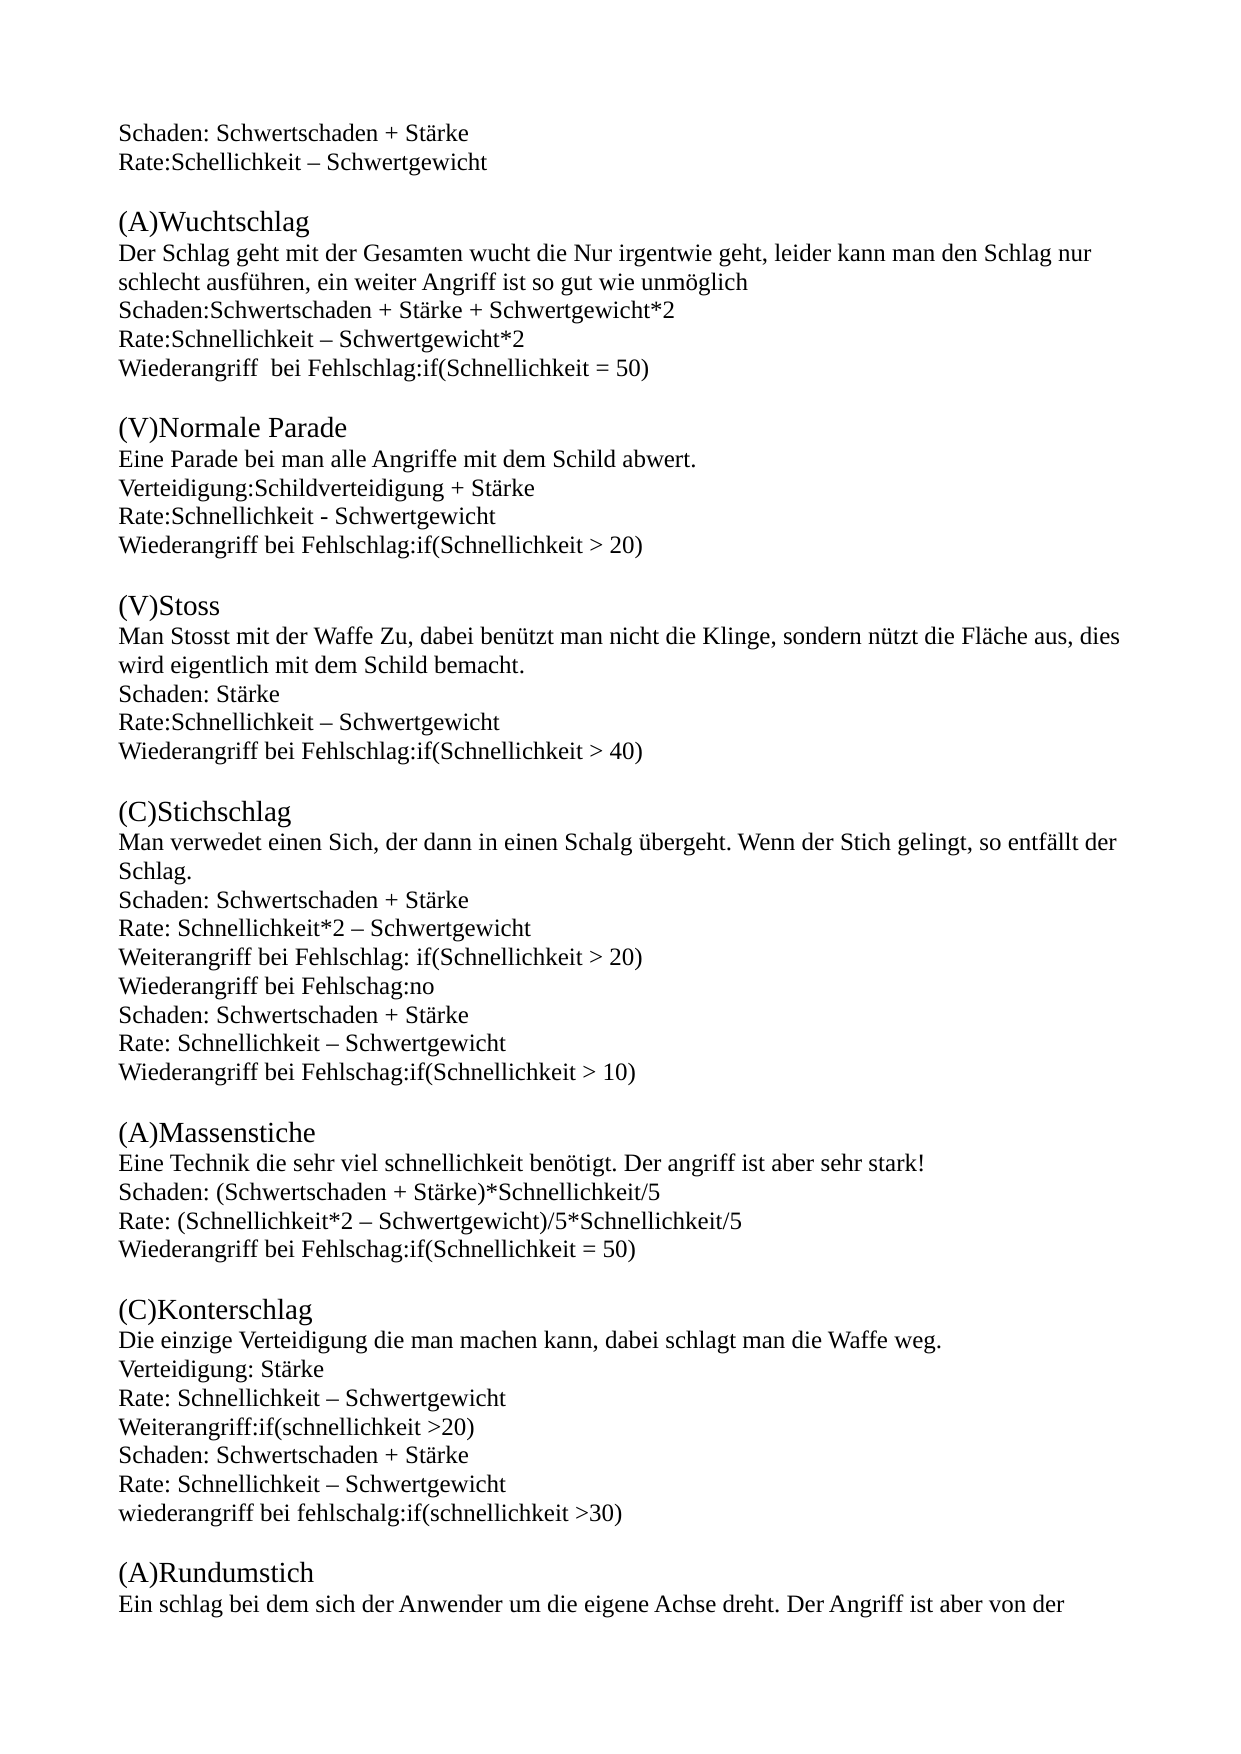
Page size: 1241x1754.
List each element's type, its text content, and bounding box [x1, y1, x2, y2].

text Eine Parade bei man alle Angriffe mit dem Schild abwert. [118, 444, 1122, 473]
text Verteidigung: Stärke [118, 1354, 1122, 1383]
text Schaden: Schwertschaden + Stärke [118, 1000, 1122, 1028]
text (A)Rundumstich [118, 1556, 1122, 1589]
text wiederangriff bei fehlschalg:if(schnellichkeit >30) [118, 1498, 1122, 1527]
text Schaden: Schwertschaden + Stärke [118, 1441, 1122, 1469]
text Wiederangriff bei Fehlschag:if(Schnellichkeit = 50) [118, 1234, 1122, 1263]
text (A)Massenstiche [118, 1115, 1122, 1148]
text Wiederangriff bei Fehlschag:no [118, 971, 1122, 1000]
text Man verwedet einen Sich, der dann in einen Schalg übergeht. Wenn der Stich gelingt, so entfällt der Schlag. [118, 827, 1122, 885]
text Rate:Schellichkeit – Schwertgewicht [118, 147, 1122, 176]
text Weiterangriff:if(schnellichkeit >20) [118, 1412, 1122, 1441]
text (C)Stichschlag [118, 794, 1122, 827]
text Weiterangriff bei Fehlschlag: if(Schnellichkeit > 20) [118, 942, 1122, 971]
text Rate: (Schnellichkeit*2 – Schwertgewicht)/5*Schnellichkeit/5 [118, 1206, 1122, 1234]
text (A)Wuchtschlag [118, 204, 1122, 238]
text Rate: Schnellichkeit – Schwertgewicht [118, 1469, 1122, 1498]
text Rate: Schnellichkeit*2 – Schwertgewicht [118, 913, 1122, 942]
text Schaden: Schwertschaden + Stärke [118, 885, 1122, 913]
text Die einzige Verteidigung die man machen kann, dabei schlagt man die Waffe weg. [118, 1326, 1122, 1354]
text Man Stosst mit der Waffe Zu, dabei benützt man nicht die Klinge, sondern nützt die Fläche aus, dies wird eigentlich mit dem Schild bemacht. [118, 621, 1122, 679]
text (V)Normale Parade [118, 410, 1122, 444]
text Wiederangriff bei Fehlschlag:if(Schnellichkeit > 40) [118, 736, 1122, 765]
text Der Schlag geht mit der Gesamten wucht die Nur irgentwie geht, leider kann man den Schlag nur schlecht ausführen, ein weiter Angriff ist so gut wie unmöglich [118, 238, 1122, 295]
text Rate: Schnellichkeit – Schwertgewicht [118, 1383, 1122, 1412]
text Wiederangriff bei Fehlschlag:if(Schnellichkeit > 20) [118, 530, 1122, 559]
text Rate:Schnellichkeit - Schwertgewicht [118, 501, 1122, 530]
text Wiederangriff bei Fehlschlag:if(Schnellichkeit = 50) [118, 353, 1122, 382]
text Schaden:Schwertschaden + Stärke + Schwertgewicht*2 [118, 295, 1122, 324]
text Verteidigung:Schildverteidigung + Stärke [118, 473, 1122, 501]
text Schaden: Stärke [118, 679, 1122, 707]
text Eine Technik die sehr viel schnellichkeit benötigt. Der angriff ist aber sehr stark! [118, 1148, 1122, 1177]
text Ein schlag bei dem sich der Anwender um die eigene Achse dreht. Der Angriff ist aber von der [118, 1589, 1122, 1618]
text Schaden: (Schwertschaden + Stärke)*Schnellichkeit/5 [118, 1177, 1122, 1206]
text Schaden: Schwertschaden + Stärke [118, 118, 1122, 147]
text Wiederangriff bei Fehlschag:if(Schnellichkeit > 10) [118, 1057, 1122, 1086]
text Rate: Schnellichkeit – Schwertgewicht [118, 1028, 1122, 1057]
text (C)Konterschlag [118, 1292, 1122, 1326]
text Rate:Schnellichkeit – Schwertgewicht [118, 707, 1122, 736]
text (V)Stoss [118, 588, 1122, 621]
text Rate:Schnellichkeit – Schwertgewicht*2 [118, 324, 1122, 353]
